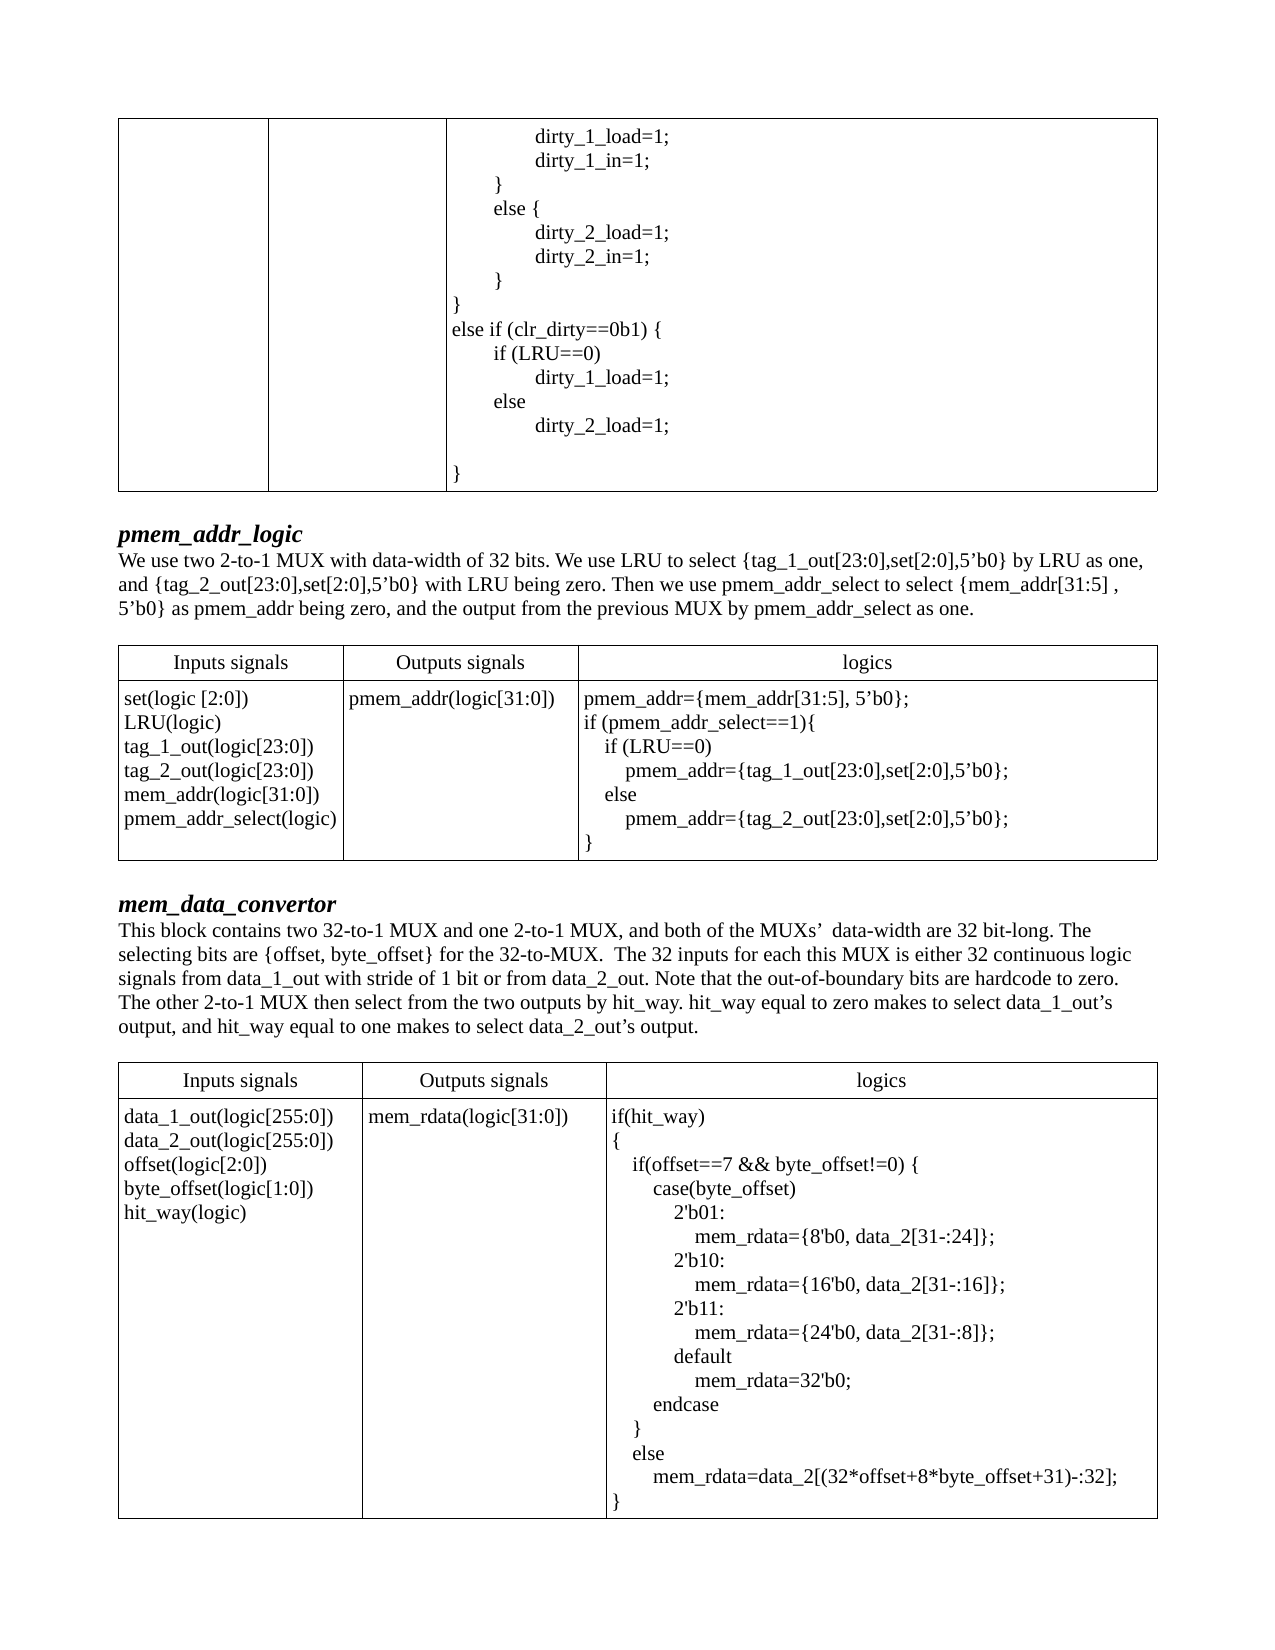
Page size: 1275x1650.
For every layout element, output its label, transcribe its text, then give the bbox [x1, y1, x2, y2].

table_header Outputs signals [344, 646, 578, 680]
table_header Inputs signals [119, 1063, 362, 1098]
table_cell pmem_addr(logic[31:0]) [344, 681, 578, 860]
table_header logics [607, 1063, 1157, 1098]
table_cell [269, 119, 446, 491]
text We use two 2-to-1 MUX with data-width of 32 bits. We use LRU to select {tag_1_out[23:0],set[2:0],5’b0} by LRU as one, and {tag_2_out[23:0],set[2:0],5’b0} with LRU being zero. Then we use pmem_addr_select to select {mem_addr[31:5] , 5’b0} as pmem_addr being zero, and the output from the previous MUX by pmem_addr_select as one. [118, 548, 1157, 620]
table_header Outputs signals [363, 1063, 606, 1098]
table_cell mem_rdata(logic[31:0]) [363, 1099, 606, 1518]
text This block contains two 32-to-1 MUX and one 2-to-1 MUX, and both of the MUXs’ data-width are 32 bit-long. The selecting bits are {offset, byte_offset} for the 32-to-MUX. The 32 inputs for each this MUX is either 32 continuous logic signals from data_1_out with stride of 1 bit or from data_2_out. Note that the out-of-boundary bits are hardcode to zero. The other 2-to-1 MUX then select from the two outputs by hit_way. hit_way equal to zero makes to select data_1_out’s output, and hit_way equal to one makes to select data_2_out’s output. [118, 918, 1157, 1038]
table_header logics [579, 646, 1157, 680]
table_cell pmem_addr={mem_addr[31:5], 5’b0}; if (pmem_addr_select==1){ if (LRU==0) pmem_addr={tag_1_out[23:0],set[2:0],5’b0}; else pmem_addr={tag_2_out[23:0],set[2:0],5’b0}; } [579, 681, 1157, 860]
table_header Inputs signals [119, 646, 343, 680]
table_cell if(hit_way) { if(offset==7 && byte_offset!=0) { case(byte_offset) 2'b01: mem_rdata={8'b0, data_2[31-:24]}; 2'b10: mem_rdata={16'b0, data_2[31-:16]}; 2'b11: mem_rdata={24'b0, data_2[31-:8]}; default mem_rdata=32'b0; endcase } else mem_rdata=data_2[(32*offset+8*byte_offset+31)-:32]; } [607, 1099, 1157, 1518]
text mem_data_convertor [118, 889, 1157, 918]
table_cell dirty_1_load=1; dirty_1_in=1; } else { dirty_2_load=1; dirty_2_in=1; } } else if (clr_dirty==0b1) { if (LRU==0) dirty_1_load=1; else dirty_2_load=1; } [447, 119, 1157, 491]
table_cell [119, 119, 268, 491]
text pmem_addr_logic [118, 519, 1157, 548]
table_cell set(logic [2:0]) LRU(logic) tag_1_out(logic[23:0]) tag_2_out(logic[23:0]) mem_addr(logic[31:0]) pmem_addr_select(logic) [119, 681, 343, 860]
table_cell data_1_out(logic[255:0]) data_2_out(logic[255:0]) offset(logic[2:0]) byte_offset(logic[1:0]) hit_way(logic) [119, 1099, 362, 1518]
